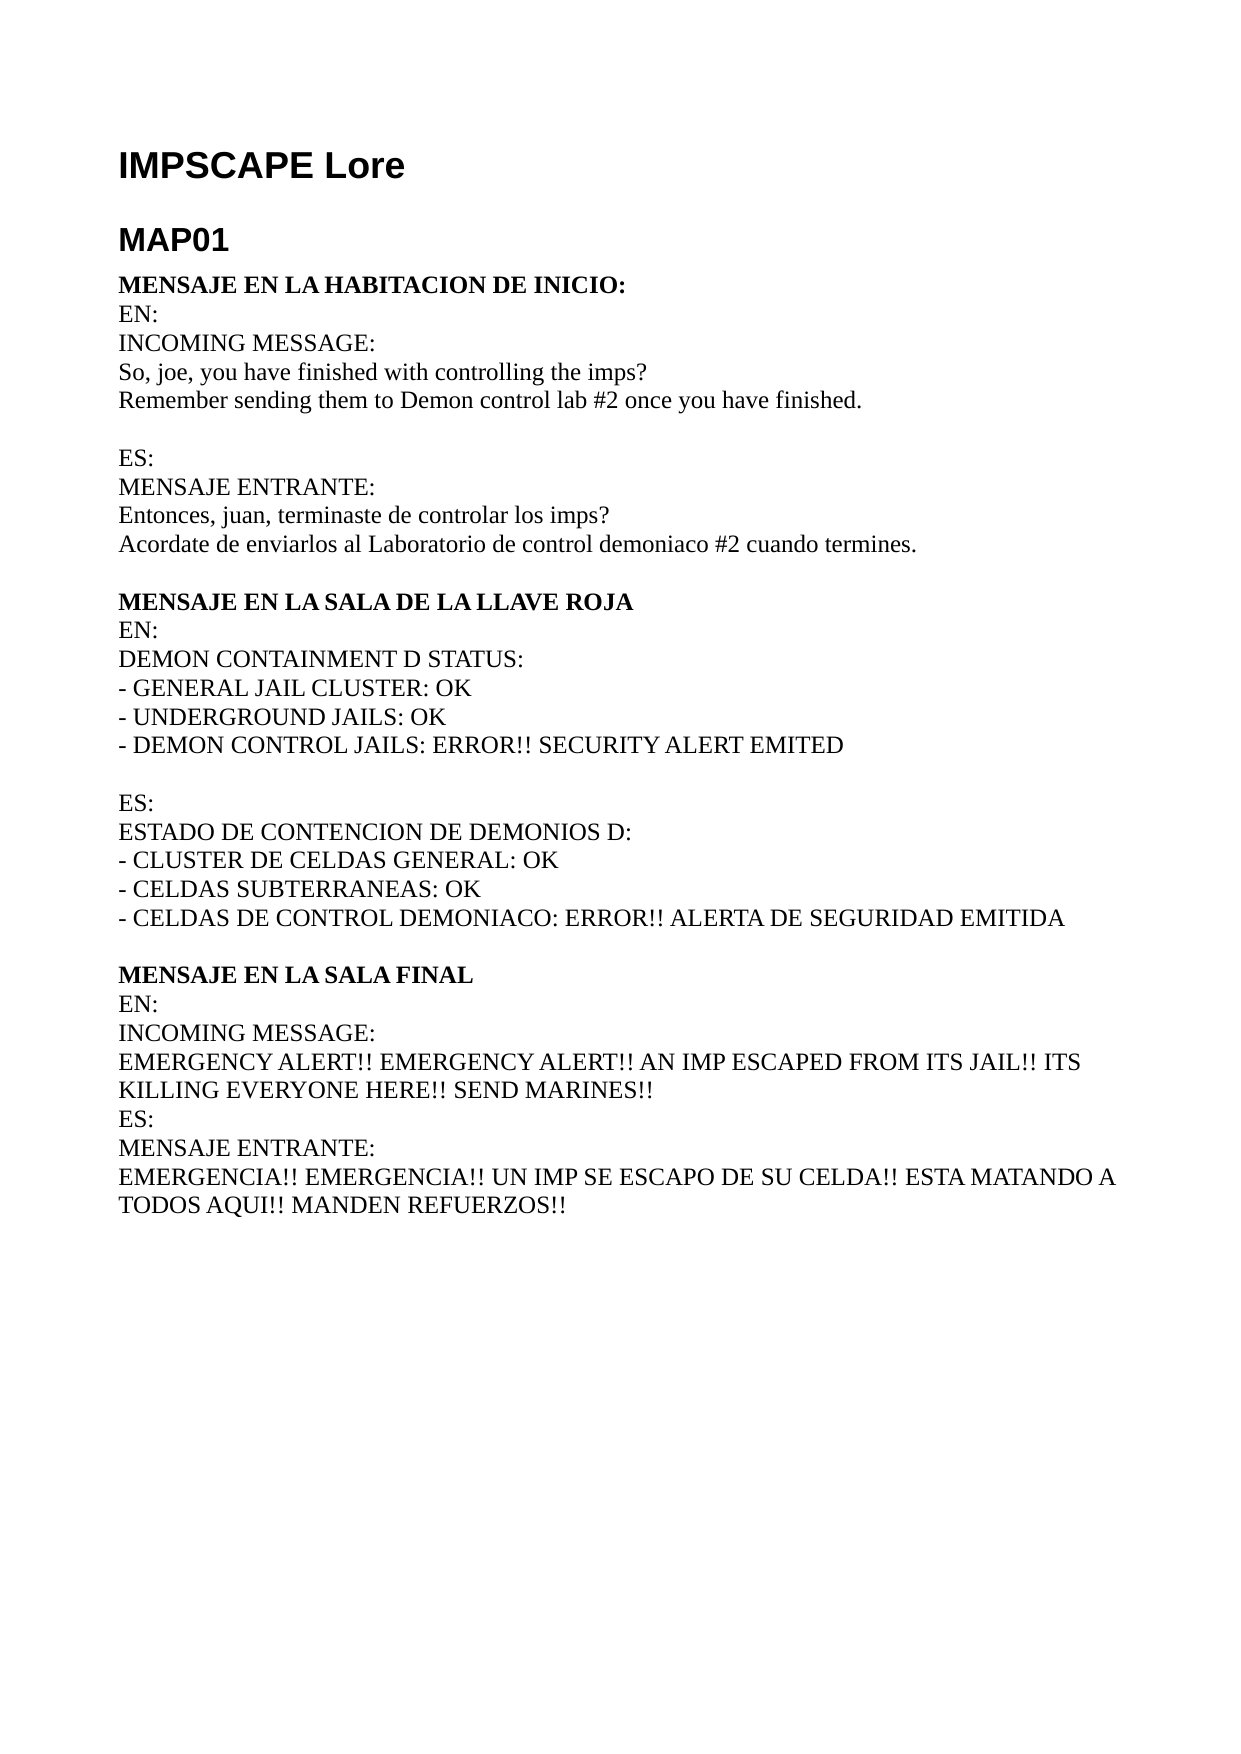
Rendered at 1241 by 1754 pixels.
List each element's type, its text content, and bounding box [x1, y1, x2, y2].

text ES: [118, 443, 1122, 472]
text - DEMON CONTROL JAILS: ERROR!! SECURITY ALERT EMITED [118, 731, 1122, 759]
text EMERGENCIA!! EMERGENCIA!! UN IMP SE ESCAPO DE SU CELDA!! ESTA MATANDO A TODOS AQUI!! MANDEN REFUERZOS!! [118, 1162, 1122, 1219]
text EN: [118, 299, 1122, 328]
text - CELDAS SUBTERRANEAS: OK [118, 874, 1122, 903]
text ESTADO DE CONTENCION DE DEMONIOS D: [118, 817, 1122, 846]
text MENSAJE ENTRANTE: [118, 472, 1122, 501]
text Remember sending them to Demon control lab #2 once you have finished. [118, 386, 1122, 414]
text MENSAJE ENTRANTE: [118, 1133, 1122, 1162]
subtitle IMPSCAPE Lore [118, 143, 1122, 186]
text INCOMING MESSAGE: [118, 328, 1122, 357]
text MENSAJE EN LA SALA FINAL [118, 961, 1122, 989]
text ES: [118, 1104, 1122, 1133]
text EN: [118, 616, 1122, 644]
text EN: [118, 989, 1122, 1018]
text MENSAJE EN LA HABITACION DE INICIO: [118, 271, 1122, 299]
subtitle MAP01 [118, 219, 1122, 258]
text INCOMING MESSAGE: [118, 1018, 1122, 1047]
text ES: [118, 788, 1122, 817]
text DEMON CONTAINMENT D STATUS: [118, 644, 1122, 673]
text So, joe, you have finished with controlling the imps? [118, 357, 1122, 386]
text Acordate de enviarlos al Laboratorio de control demoniaco #2 cuando termines. [118, 529, 1122, 558]
text EMERGENCY ALERT!! EMERGENCY ALERT!! AN IMP ESCAPED FROM ITS JAIL!! ITS KILLING EVERYONE HERE!! SEND MARINES!! [118, 1047, 1122, 1104]
text - CELDAS DE CONTROL DEMONIACO: ERROR!! ALERTA DE SEGURIDAD EMITIDA [118, 903, 1122, 932]
text - CLUSTER DE CELDAS GENERAL: OK [118, 846, 1122, 874]
text - UNDERGROUND JAILS: OK [118, 702, 1122, 731]
text Entonces, juan, terminaste de controlar los imps? [118, 501, 1122, 529]
text - GENERAL JAIL CLUSTER: OK [118, 673, 1122, 702]
text MENSAJE EN LA SALA DE LA LLAVE ROJA [118, 587, 1122, 616]
